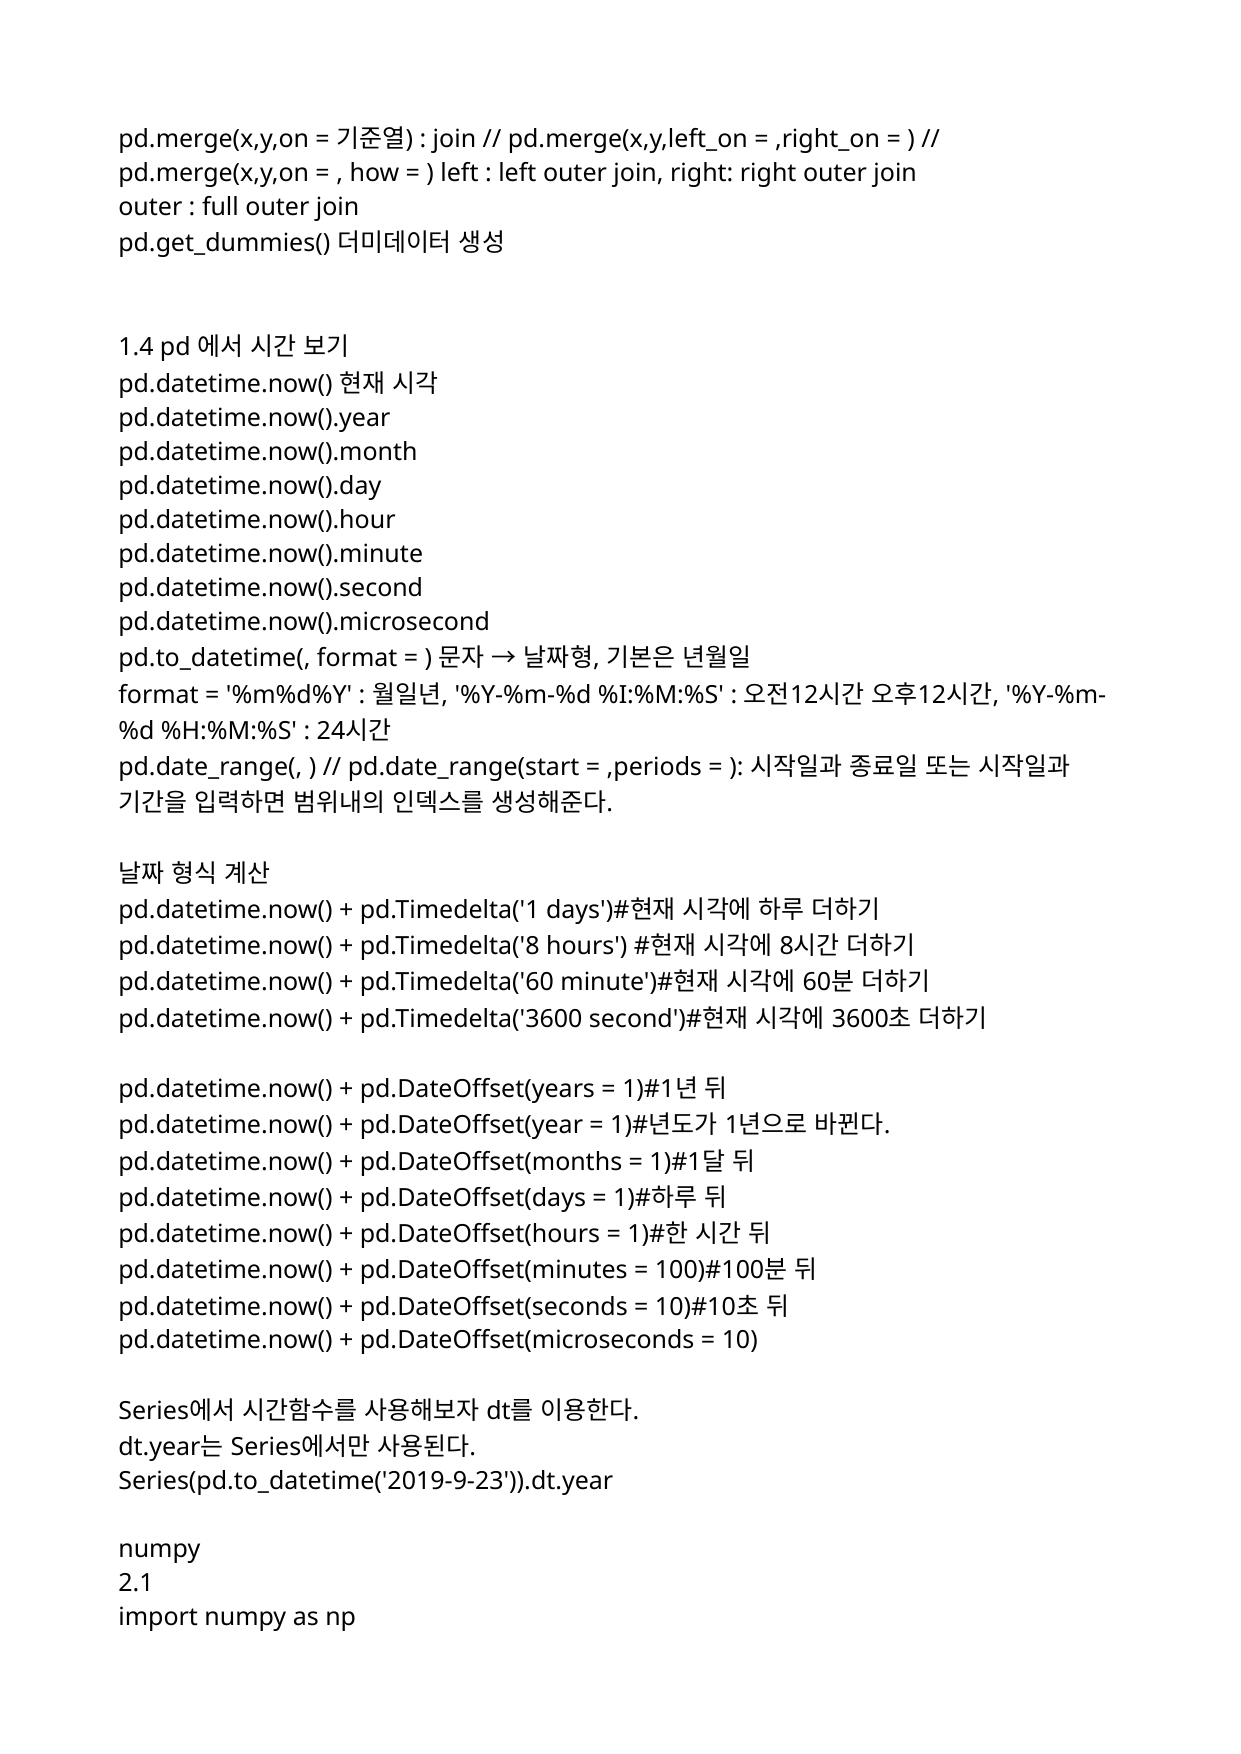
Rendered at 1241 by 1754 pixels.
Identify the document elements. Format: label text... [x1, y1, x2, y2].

text format = '%m%d%Y' : 월일년, '%Y-%m-%d %I:%M:%S' : 오전12시간 오후12시간, '%Y-%m-%d %H:%M:%S' : 24시간 [118, 674, 1122, 747]
text pd.datetime.now().day [118, 467, 1122, 502]
text pd.date_range(, ) // pd.date_range(start = ,periods = ): 시작일과 종료일 또는 시작일과 기간을 입력하면 범위내의 인덱스를 생성해준다. [118, 747, 1122, 819]
text outer : full outer join [118, 188, 1122, 222]
text pd.datetime.now().hour [118, 502, 1122, 536]
text pd.datetime.now().month [118, 433, 1122, 467]
text pd.merge(x,y,on = 기준열) : join // pd.merge(x,y,left_on = ,right_on = ) // [118, 118, 1122, 154]
text pd.datetime.now() + pd.DateOffset(days = 1)#하루 뒤 [118, 1177, 1122, 1213]
text pd.datetime.now() + pd.DateOffset(years = 1)#1년 뒤 [118, 1068, 1122, 1105]
text pd.datetime.now() + pd.Timedelta('1 days')#현재 시각에 하루 더하기 [118, 889, 1122, 926]
text pd.merge(x,y,on = , how = ) left : left outer join, right: right outer join [118, 154, 1122, 188]
text pd.datetime.now().minute [118, 536, 1122, 570]
text pd.datetime.now() + pd.DateOffset(microseconds = 10) [118, 1322, 1122, 1356]
text pd.datetime.now() + pd.DateOffset(seconds = 10)#10초 뒤 [118, 1286, 1122, 1322]
text pd.datetime.now() + pd.DateOffset(year = 1)#년도가 1년으로 바뀐다. [118, 1105, 1122, 1141]
text 날짜 형식 계산 [118, 853, 1122, 889]
text pd.datetime.now() + pd.DateOffset(months = 1)#1달 뒤 [118, 1141, 1122, 1177]
text pd.datetime.now().year [118, 399, 1122, 433]
text pd.datetime.now() + pd.Timedelta('60 minute')#현재 시각에 60분 더하기 [118, 962, 1122, 998]
text pd.datetime.now() + pd.Timedelta('3600 second')#현재 시각에 3600초 더하기 [118, 998, 1122, 1034]
text pd.datetime.now() + pd.DateOffset(hours = 1)#한 시간 뒤 [118, 1213, 1122, 1250]
text pd.datetime.now() + pd.Timedelta('8 hours') #현재 시각에 8시간 더하기 [118, 926, 1122, 962]
text numpy [118, 1531, 1122, 1565]
text pd.datetime.now().microsecond [118, 604, 1122, 638]
text 2.1 [118, 1565, 1122, 1599]
text Series에서 시간함수를 사용해보자 dt를 이용한다. [118, 1390, 1122, 1427]
text import numpy as np [118, 1599, 1122, 1633]
text pd.get_dummies() 더미데이터 생성 [118, 222, 1122, 259]
text pd.to_datetime(, format = ) 문자 → 날짜형, 기본은 년월일 [118, 638, 1122, 674]
text dt.year는 Series에서만 사용된다. [118, 1427, 1122, 1463]
text 1.4 pd 에서 시간 보기 [118, 327, 1122, 363]
text pd.datetime.now().second [118, 570, 1122, 604]
text pd.datetime.now() 현재 시각 [118, 363, 1122, 399]
text pd.datetime.now() + pd.DateOffset(minutes = 100)#100분 뒤 [118, 1250, 1122, 1286]
text Series(pd.to_datetime('2019-9-23')).dt.year [118, 1463, 1122, 1497]
